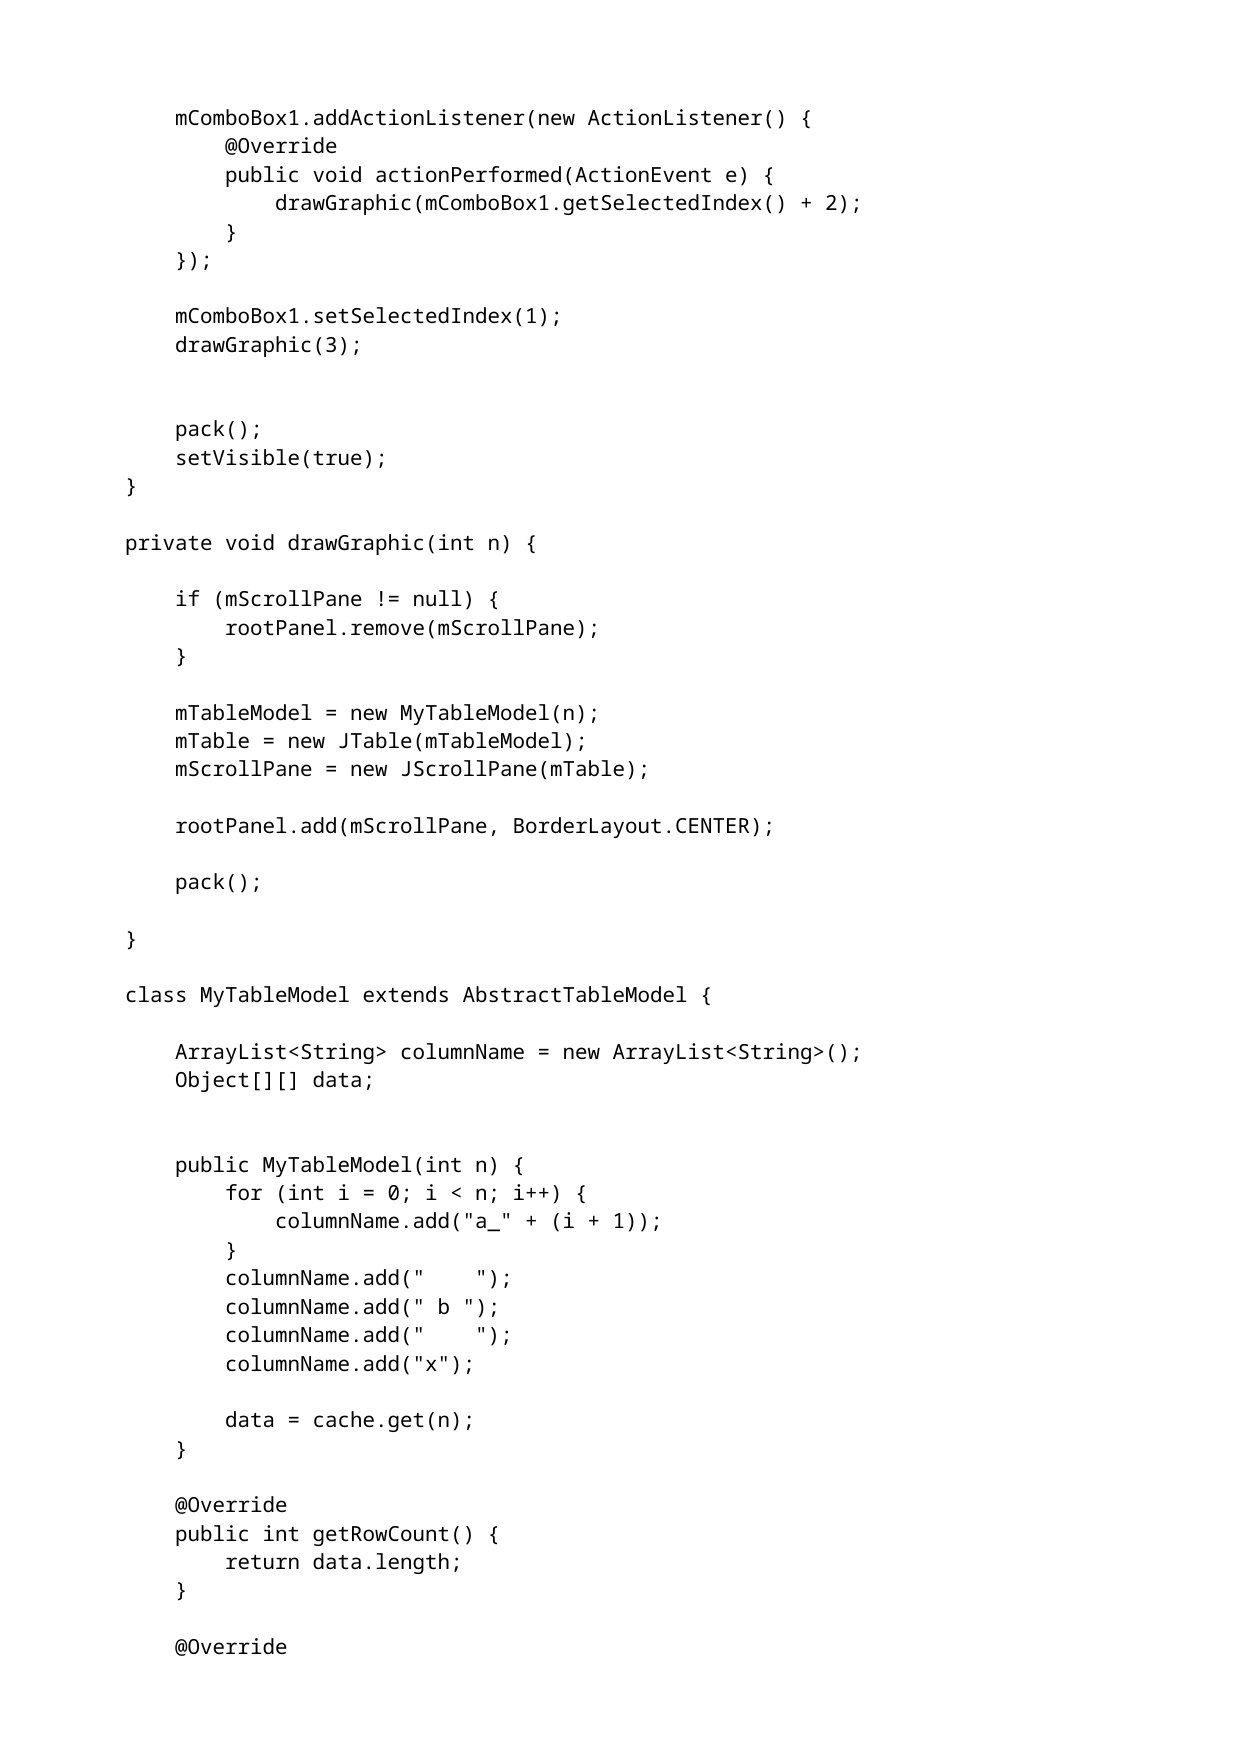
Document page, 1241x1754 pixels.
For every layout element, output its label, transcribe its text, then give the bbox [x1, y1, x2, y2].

text public void actionPerformed(ActionEvent e) { [75, 160, 1165, 188]
text } [75, 1434, 1165, 1462]
text data = cache.get(n); [75, 1405, 1165, 1434]
text } [75, 1235, 1165, 1263]
text mTable = new JTable(mTableModel); [75, 726, 1165, 754]
text columnName.add(" b "); [75, 1292, 1165, 1320]
text columnName.add(" "); [75, 1320, 1165, 1349]
text rootPanel.remove(mScrollPane); [75, 613, 1165, 641]
text mComboBox1.setSelectedIndex(1); [75, 302, 1165, 330]
text ArrayList<String> columnName = new ArrayList<String>(); [75, 1037, 1165, 1065]
text @Override [75, 1632, 1165, 1660]
text mTableModel = new MyTableModel(n); [75, 698, 1165, 726]
text Object[][] data; [75, 1065, 1165, 1094]
text private void drawGraphic(int n) { [75, 528, 1165, 556]
text drawGraphic(3); [75, 330, 1165, 358]
text columnName.add("x"); [75, 1349, 1165, 1377]
text } [75, 1576, 1165, 1604]
text public MyTableModel(int n) { [75, 1150, 1165, 1178]
text }); [75, 245, 1165, 274]
text return data.length; [75, 1547, 1165, 1576]
text } [75, 471, 1165, 500]
text public int getRowCount() { [75, 1519, 1165, 1547]
text columnName.add("a_" + (i + 1)); [75, 1207, 1165, 1235]
text } [75, 641, 1165, 670]
text drawGraphic(mComboBox1.getSelectedIndex() + 2); [75, 188, 1165, 217]
text for (int i = 0; i < n; i++) { [75, 1178, 1165, 1207]
text } [75, 924, 1165, 952]
text setVisible(true); [75, 443, 1165, 471]
text @Override [75, 1490, 1165, 1519]
text columnName.add(" "); [75, 1263, 1165, 1292]
text pack(); [75, 867, 1165, 896]
text mScrollPane = new JScrollPane(mTable); [75, 754, 1165, 783]
text pack(); [75, 414, 1165, 443]
text if (mScrollPane != null) { [75, 584, 1165, 613]
text @Override [75, 131, 1165, 160]
text } [75, 217, 1165, 245]
text mComboBox1.addActionListener(new ActionListener() { [75, 103, 1165, 131]
text rootPanel.add(mScrollPane, BorderLayout.CENTER); [75, 811, 1165, 839]
text class MyTableModel extends AbstractTableModel { [75, 980, 1165, 1009]
